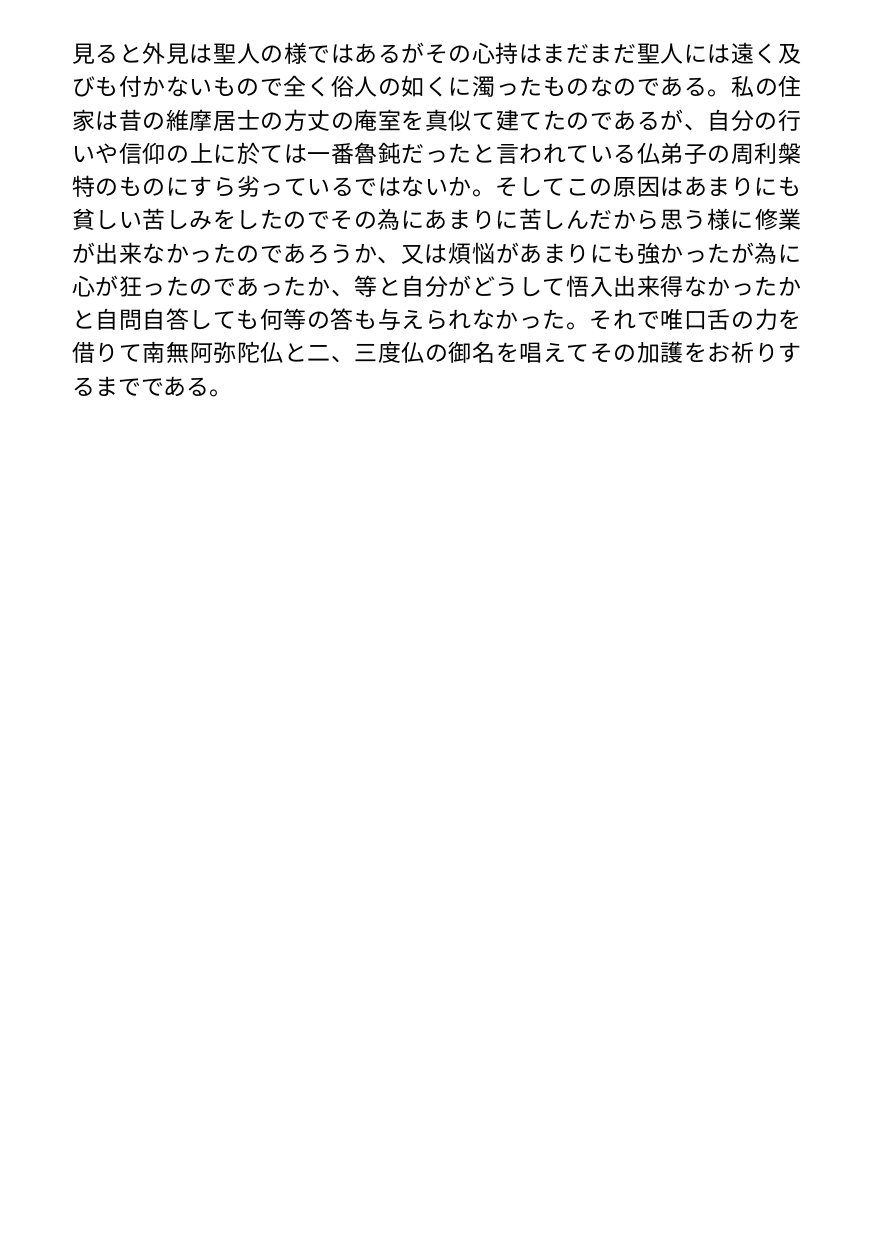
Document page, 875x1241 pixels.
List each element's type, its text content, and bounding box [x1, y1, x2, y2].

text 見ると外見は聖人の様ではあるがその心持はまだまだ聖人には遠く及びも付かないもので全く俗人の如くに濁ったものなのである。私の住家は昔の維摩居士の方丈の庵室を真似て建てたのであるが、自分の行いや信仰の上に於ては一番魯鈍だったと言われている仏弟子の周利槃特のものにすら劣っているではないか。そしてこの原因はあまりにも貧しい苦しみをしたのでその為にあまりに苦しんだから思う様に修業が出来なかったのであろうか、又は煩悩があまりにも強かったが為に心が狂ったのであったか、等と自分がどうして悟入出来得なかったかと自問自答しても何等の答も与えられなかった。それで唯口舌の力を借りて南無阿弥陀仏と二、三度仏の御名を唱えてその加護をお祈りするまでである。 [72, 36, 802, 402]
